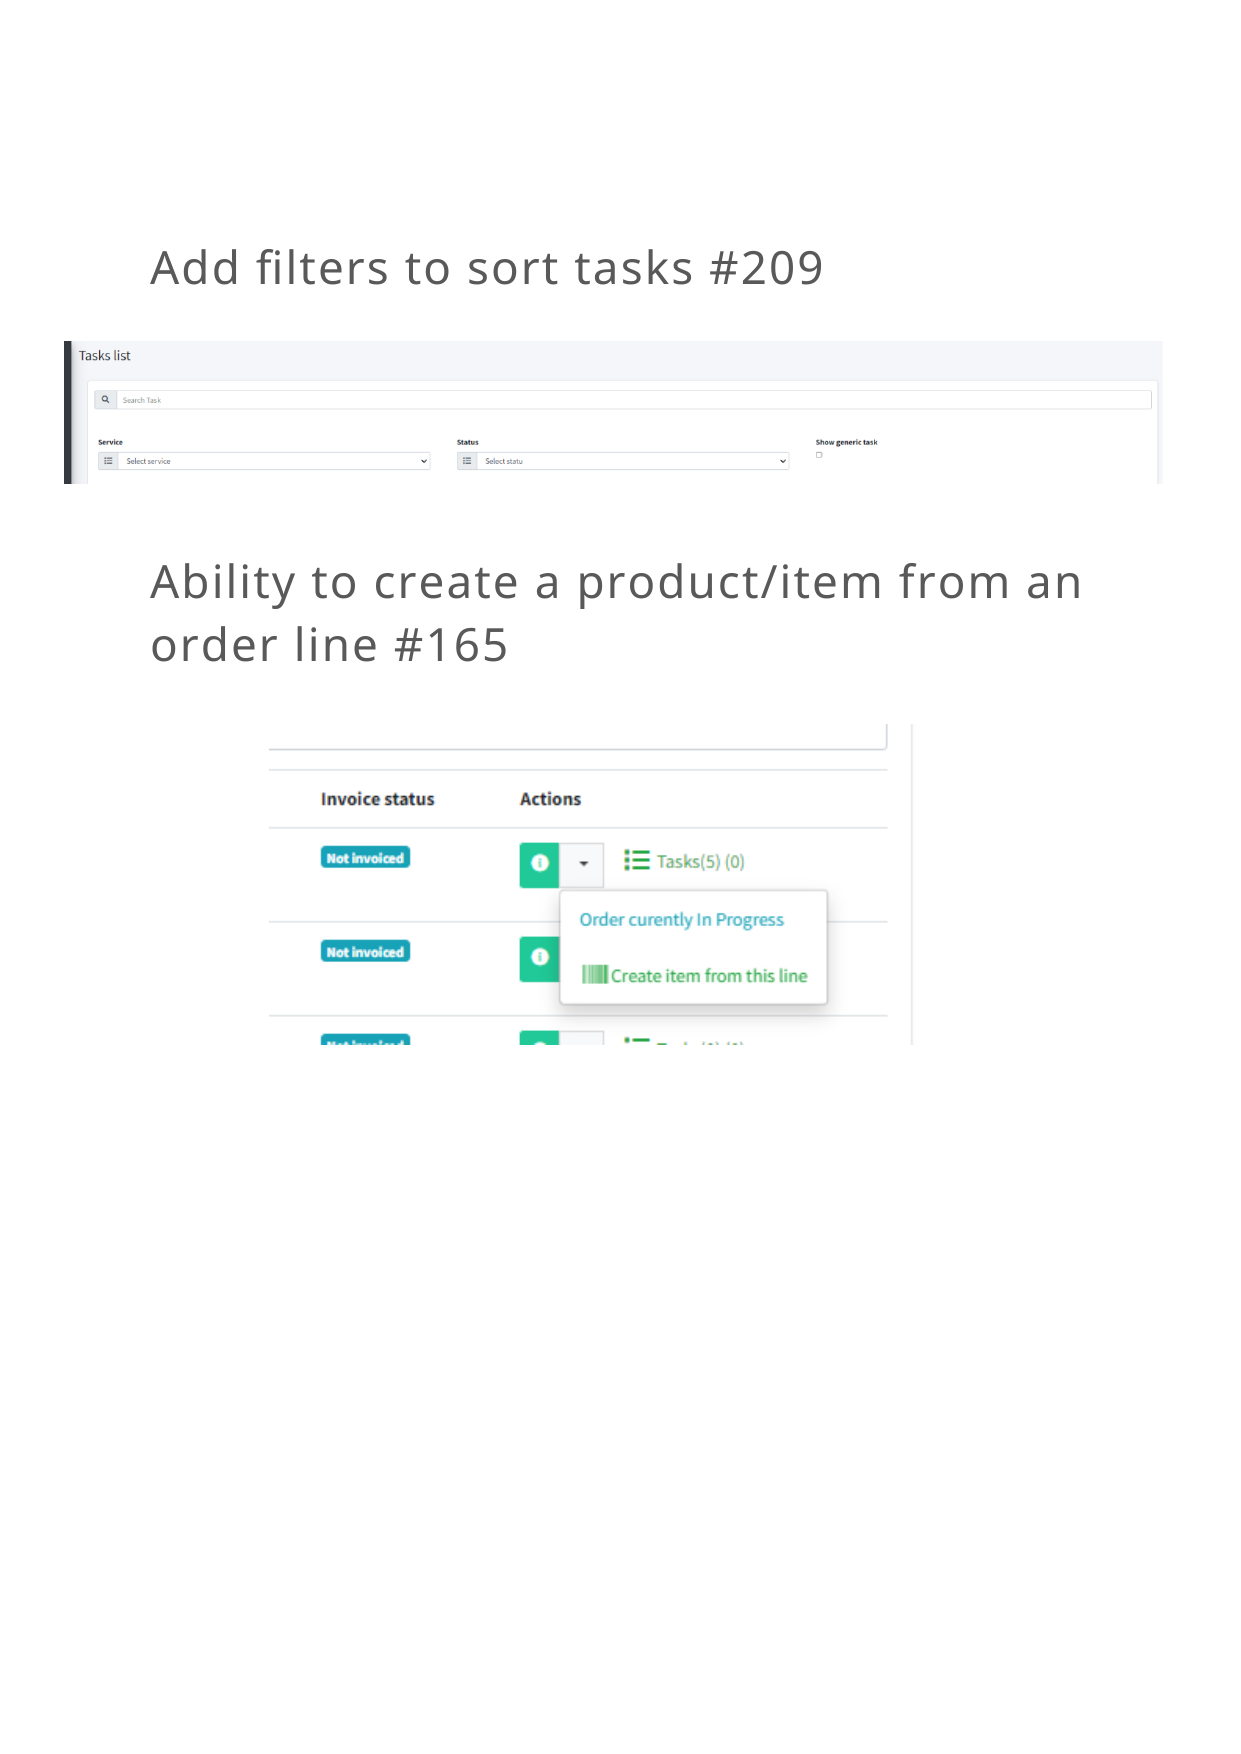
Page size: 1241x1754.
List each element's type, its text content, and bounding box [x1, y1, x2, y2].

subtitle Ability to create a product/item from an order line #165 [150, 550, 1090, 675]
subtitle Add filters to sort tasks #209 [150, 236, 1090, 298]
